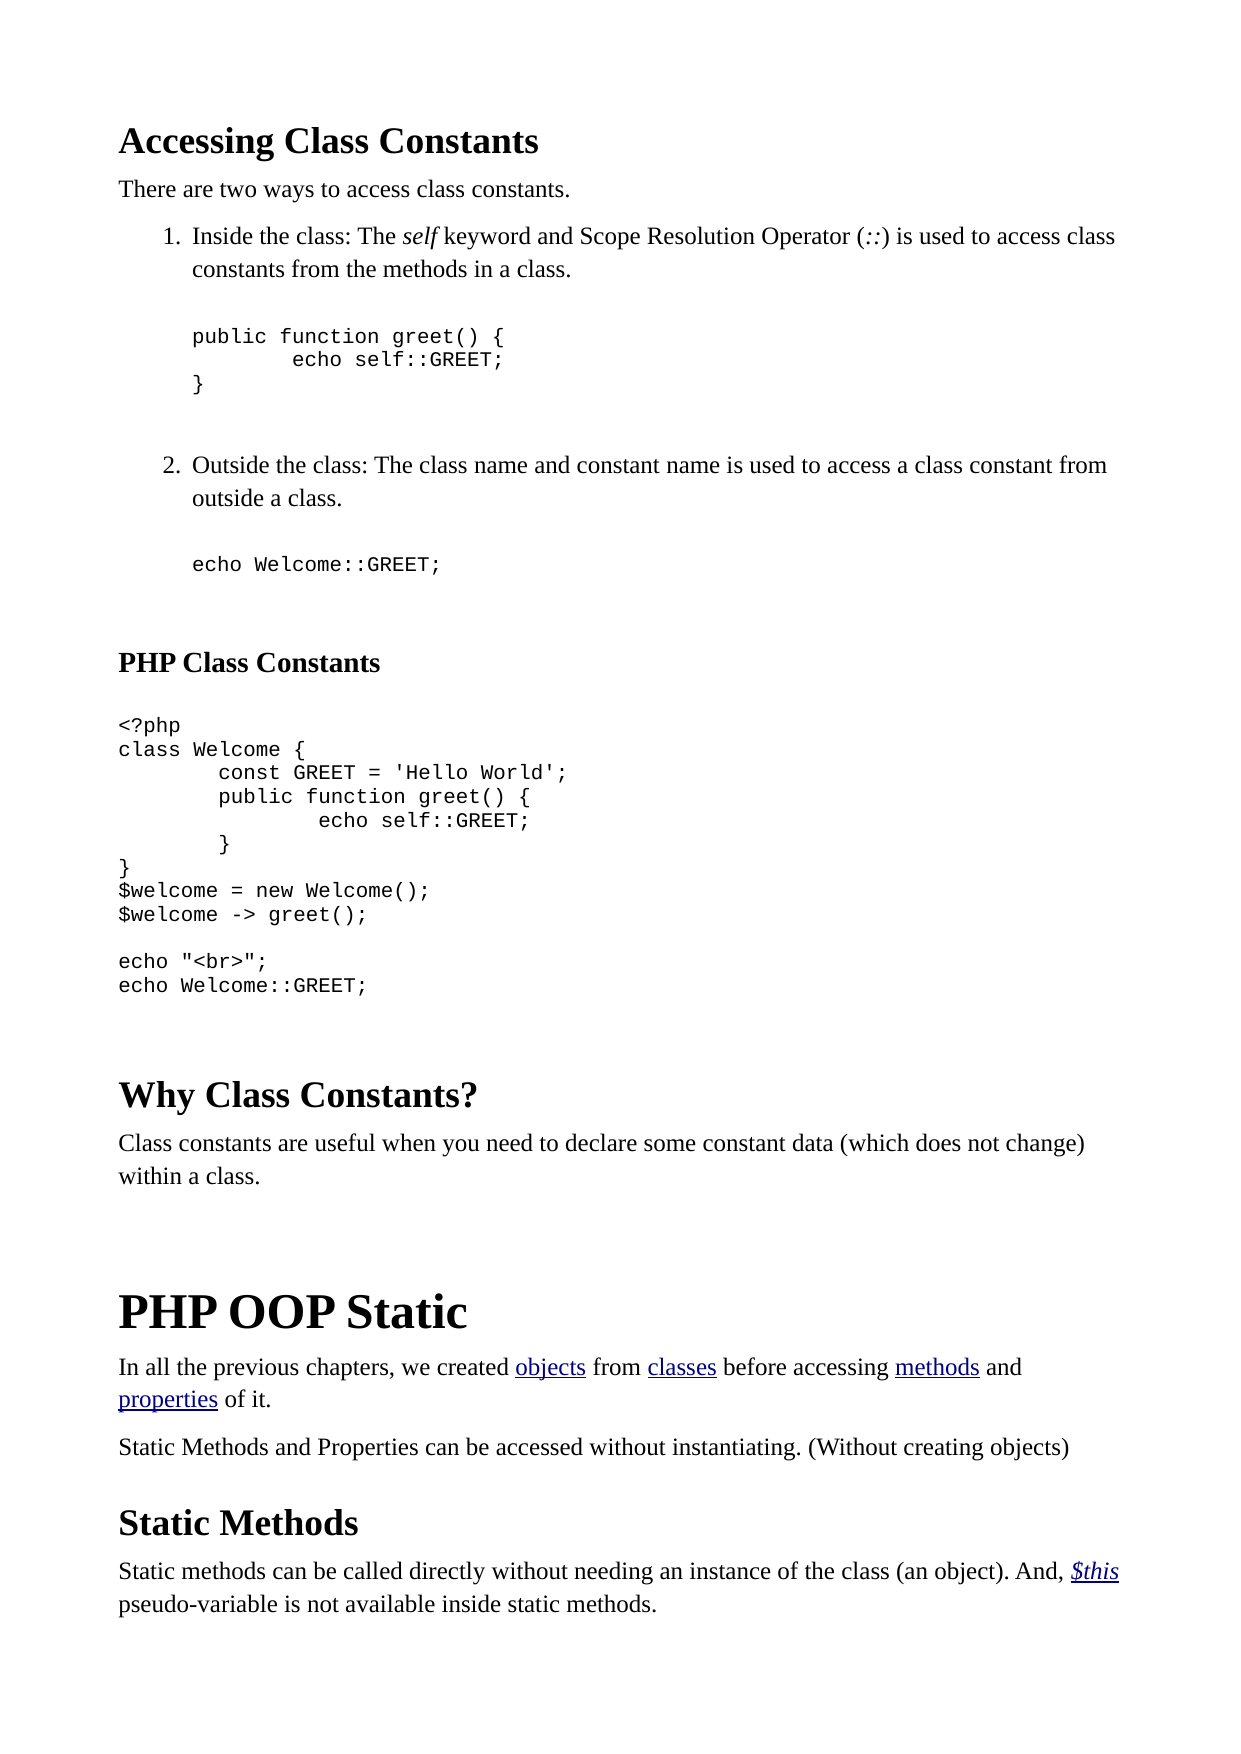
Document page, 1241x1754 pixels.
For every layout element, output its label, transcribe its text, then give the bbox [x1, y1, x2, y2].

text Class constants are useful when you need to declare some constant data (which does not change) within a class. [118, 1128, 1122, 1190]
list echo Welcome::GREET; [162, 554, 1122, 578]
subtitle Why Class Constants? [118, 1073, 1122, 1116]
text $welcome = new Welcome(); [118, 881, 1122, 904]
text } [118, 833, 1122, 857]
text public function greet() { [118, 786, 1122, 809]
list echo self::GREET; [162, 349, 1122, 373]
text In all the previous chapters, we created objects from classes before accessing methods and properties of it. [118, 1352, 1122, 1413]
text Static Methods and Properties can be accessed without instantiating. (Without creating objects) [118, 1432, 1122, 1461]
subtitle PHP OOP Static [118, 1282, 1122, 1339]
list Inside the class: The self keyword and Scope Resolution Operator (::) is used to access class constants from the methods in a class. [162, 221, 1122, 283]
text const GREET = 'Hello World'; [118, 762, 1122, 786]
list } [162, 373, 1122, 397]
text echo self::GREET; [118, 809, 1122, 833]
list public function greet() { [162, 326, 1122, 349]
text Static methods can be called directly without needing an instance of the class (an object). And, $this pseudo-variable is not available inside static methods. [118, 1556, 1122, 1618]
text class Welcome { [118, 739, 1122, 762]
subtitle PHP Class Constants [118, 645, 1122, 679]
text } [118, 857, 1122, 881]
text <?php [118, 715, 1122, 739]
text echo Welcome::GREET; [118, 975, 1122, 999]
text There are two ways to access class constants. [118, 174, 1122, 202]
subtitle Static Methods [118, 1501, 1122, 1544]
list Outside the class: The class name and constant name is used to access a class constant from outside a class. [162, 450, 1122, 511]
text $welcome -> greet(); [118, 904, 1122, 928]
text echo "<br>"; [118, 951, 1122, 975]
subtitle Accessing Class Constants [118, 118, 1122, 161]
